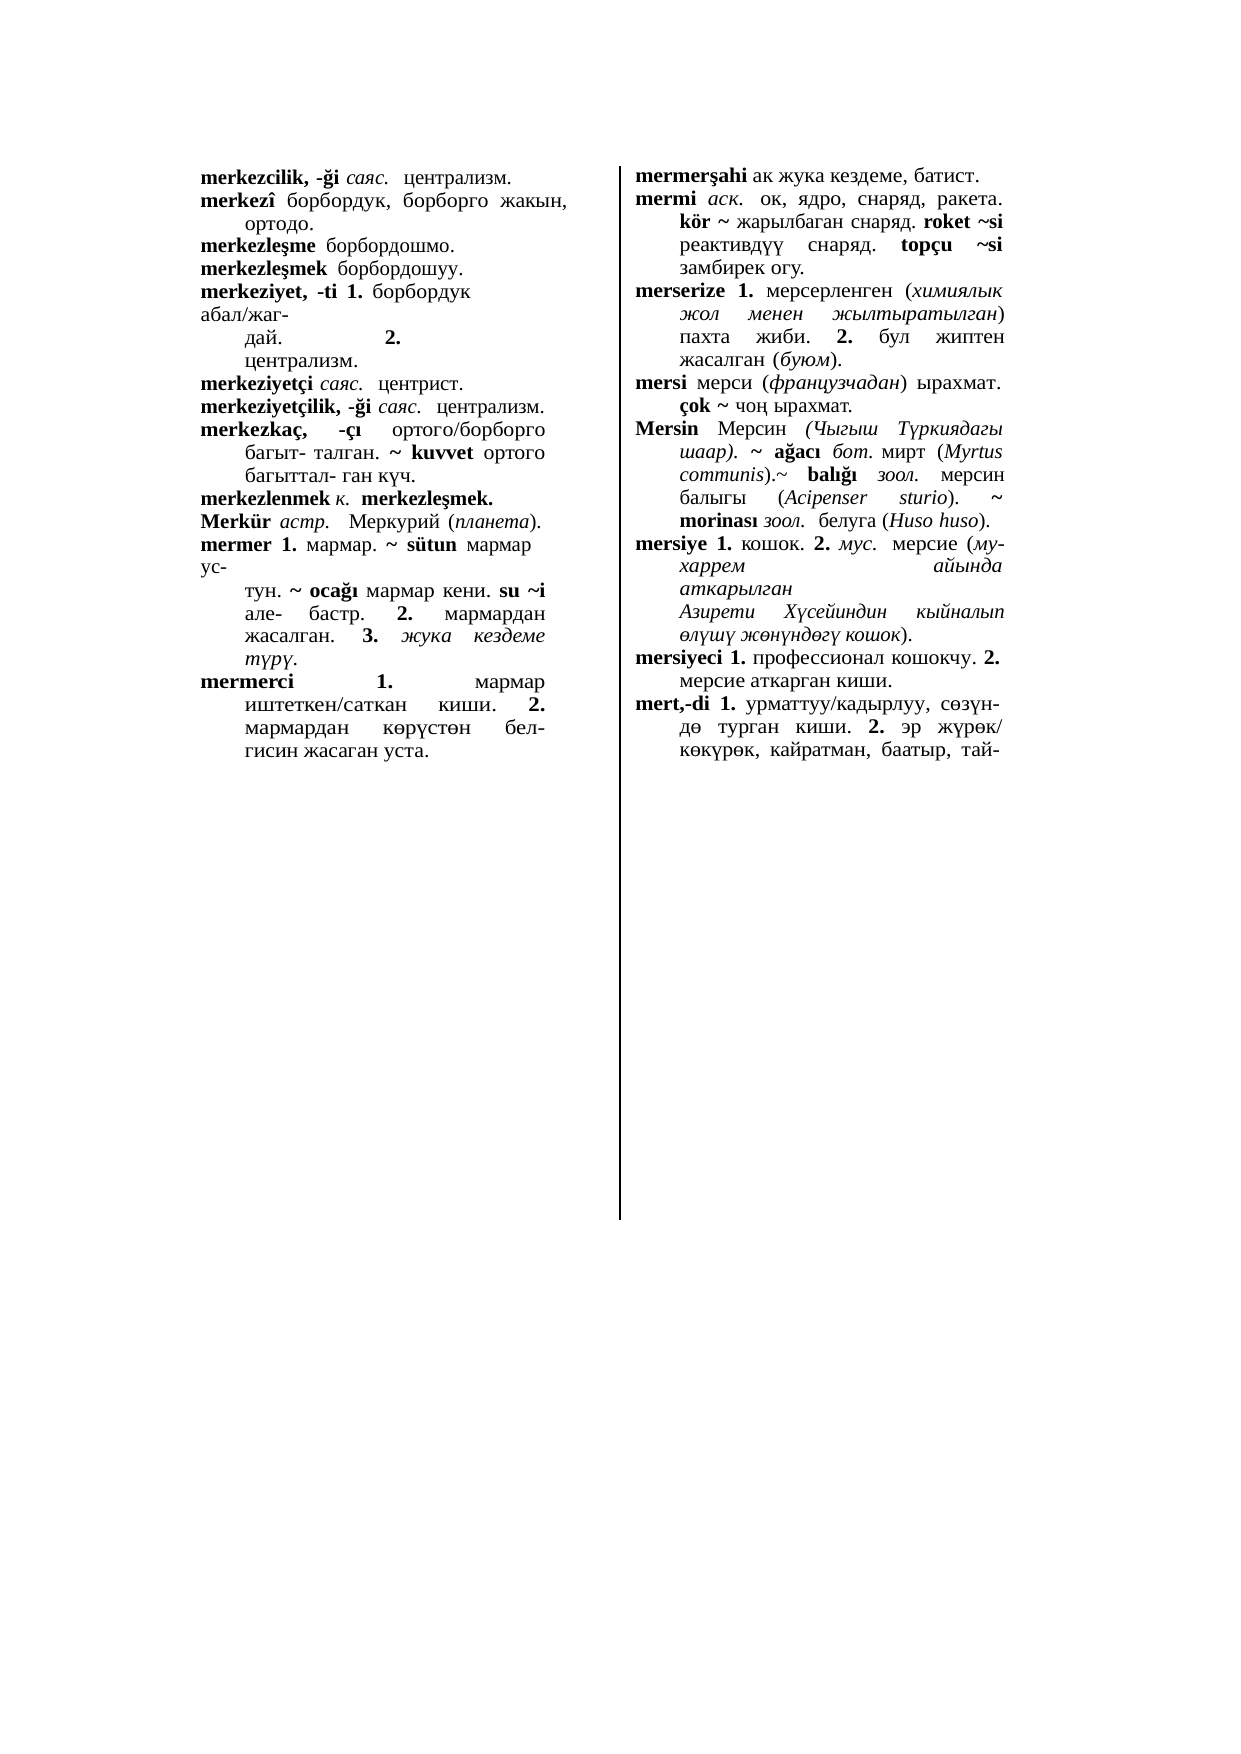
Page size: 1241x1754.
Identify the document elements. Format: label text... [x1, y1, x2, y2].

text жол менен жылтыратылган) пахта жиби. 2. бул жиптен жасалган (буюм). [679, 302, 1005, 371]
text merserize 1. мерсерленген (химиялык [635, 279, 1065, 302]
text merkeziyetçilik, -ği саяс. централизм. [200, 395, 577, 418]
text харрем айында аткарылган [679, 554, 1004, 600]
text көкүрөк, кайратман, баатыр, тай- [679, 738, 1005, 761]
text çok ~ чоң ырахмат. [679, 394, 856, 417]
text реактивдүү снаряд. topçu ~si [679, 233, 1004, 256]
text mersiye 1. кошок. 2. мус. мерсие (му- [635, 532, 1028, 554]
text mersi мерси (французчадан) ырахмат. [635, 371, 1028, 394]
text mermerci 1. мармар иштеткен/саткан киши. 2. мармардан көрүстөн бел- гисин жасаган уста. [200, 670, 545, 762]
text дай. 2. централизм. [244, 326, 401, 372]
text merkezî борбордук, борборго жакын, ортодо. [200, 189, 582, 234]
text merkezcilik, -ği саяс. централизм. [200, 164, 606, 189]
text Mersin Мерсин (Чыгыш Түркиядагы [635, 417, 1028, 440]
text замбирек огу. [679, 256, 808, 279]
text merkezkaç, -çı ортого/борборго багыт- талган. ~ kuvvet ортого багыттал- ган күч. [200, 418, 545, 487]
text mersiyeci 1. профессионал кошокчу. 2. [635, 646, 1014, 669]
text тун. ~ ocağı мармар кени. su ~i але- бастр. 2. мармардан жасалган. 3. жука кездеме түрү. [244, 579, 545, 670]
text morinası зоол. белуга (Huso huso). [679, 509, 994, 532]
text merkezleşme борбордошмо. merkezleşmek борбордошуу. merkeziyet, -ti 1. борбордук абал/жаг- [200, 234, 544, 326]
text mermerşahi ак жука кездеме, батист. [635, 164, 1054, 187]
text мерсие аткарган киши. [679, 669, 894, 692]
text mert,-di 1. урматтуу/кадырлуу, сөзүн- дө турган киши. 2. эр жүрөк/ [635, 692, 1005, 738]
text mermi аск. ок, ядро, снаряд, ракета. [635, 187, 1054, 210]
text merkezlenmek к. merkezleşmek. Merkür астр. Меркурий (планета). mermer 1. мармар. ~ sütun мармар ус- [200, 487, 545, 578]
text kör ~ жарылбаган снаряд. roket ~si [679, 210, 1005, 233]
text шаар). ~ ağacı бот. мирт (Myrtus communis).~ balığı зоол. мерсин балыгы (Acipenser sturio). ~ [679, 440, 1005, 509]
text merkeziyetçi саяс. центрист. [200, 372, 577, 395]
text Азирети Хүсейиндин кыйналып өлүшү жөнүндөгү кошок). [679, 600, 1004, 646]
